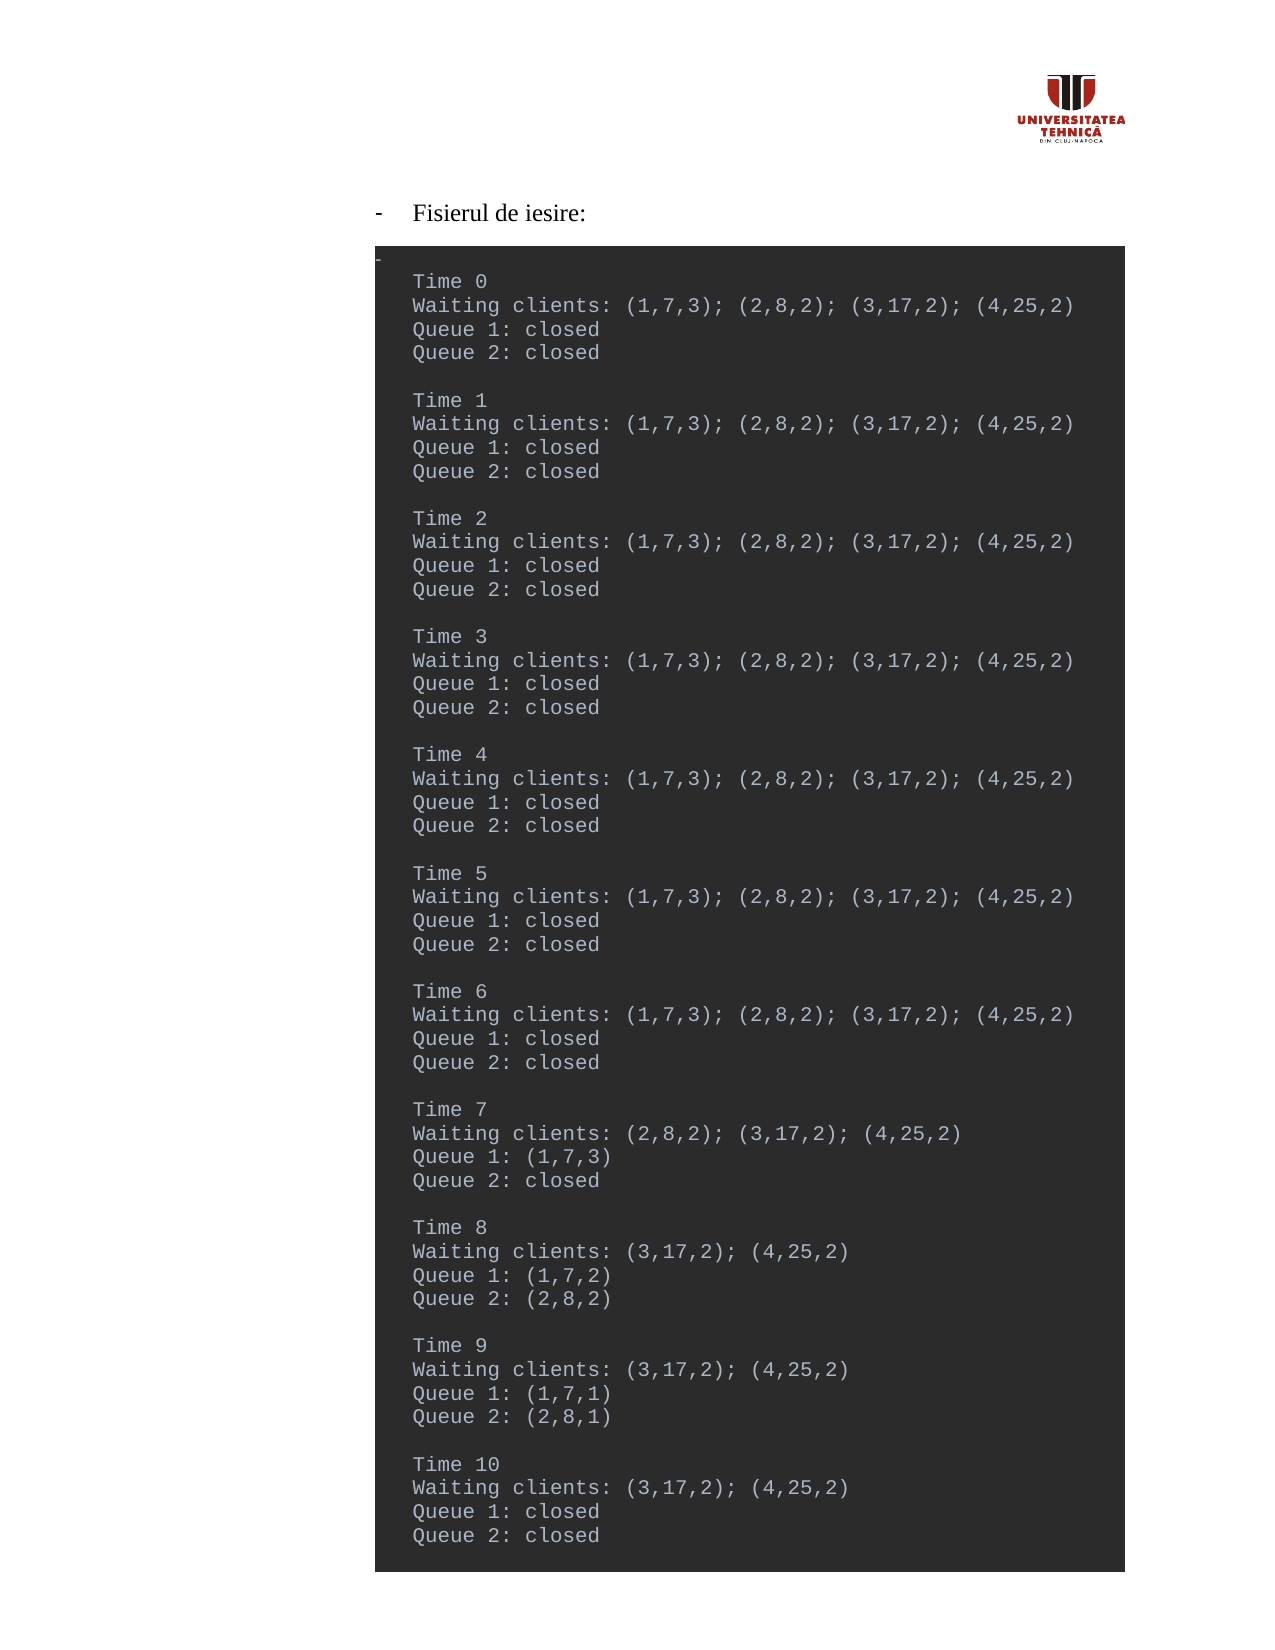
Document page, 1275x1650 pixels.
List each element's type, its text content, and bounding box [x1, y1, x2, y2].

list Fisierul de iesire: [375, 197, 1125, 228]
list Time 0 Waiting clients: (1,7,3); (2,8,2); (3,17,2); (4,25,2) Queue 1: closed Queue 2: closed Time 1 Waiting clients: (1,7,3); (2,8,2); (3,17,2); (4,25,2) Queue 1: closed Queue 2: closed Time 2 Waiting clients: (1,7,3); (2,8,2); (3,17,2); (4,25,2) Queue 1: closed Queue 2: closed Time 3 Waiting clients: (1,7,3); (2,8,2); (3,17,2); (4,25,2) Queue 1: closed Queue 2: closed Time 4 Waiting clients: (1,7,3); (2,8,2); (3,17,2); (4,25,2) Queue 1: closed Queue 2: closed Time 5 Waiting clients: (1,7,3); (2,8,2); (3,17,2); (4,25,2) Queue 1: closed Queue 2: closed Time 6 Waiting clients: (1,7,3); (2,8,2); (3,17,2); (4,25,2) Queue 1: closed Queue 2: closed Time 7 Waiting clients: (2,8,2); (3,17,2); (4,25,2) Queue 1: (1,7,3) Queue 2: closed Time 8 Waiting clients: (3,17,2); (4,25,2) Queue 1: (1,7,2) Queue 2: (2,8,2) Time 9 Waiting clients: (3,17,2); (4,25,2) Queue 1: (1,7,1) Queue 2: (2,8,1) Time 10 Waiting clients: (3,17,2); (4,25,2) Queue 1: closed Queue 2: closed [375, 246, 1125, 1572]
